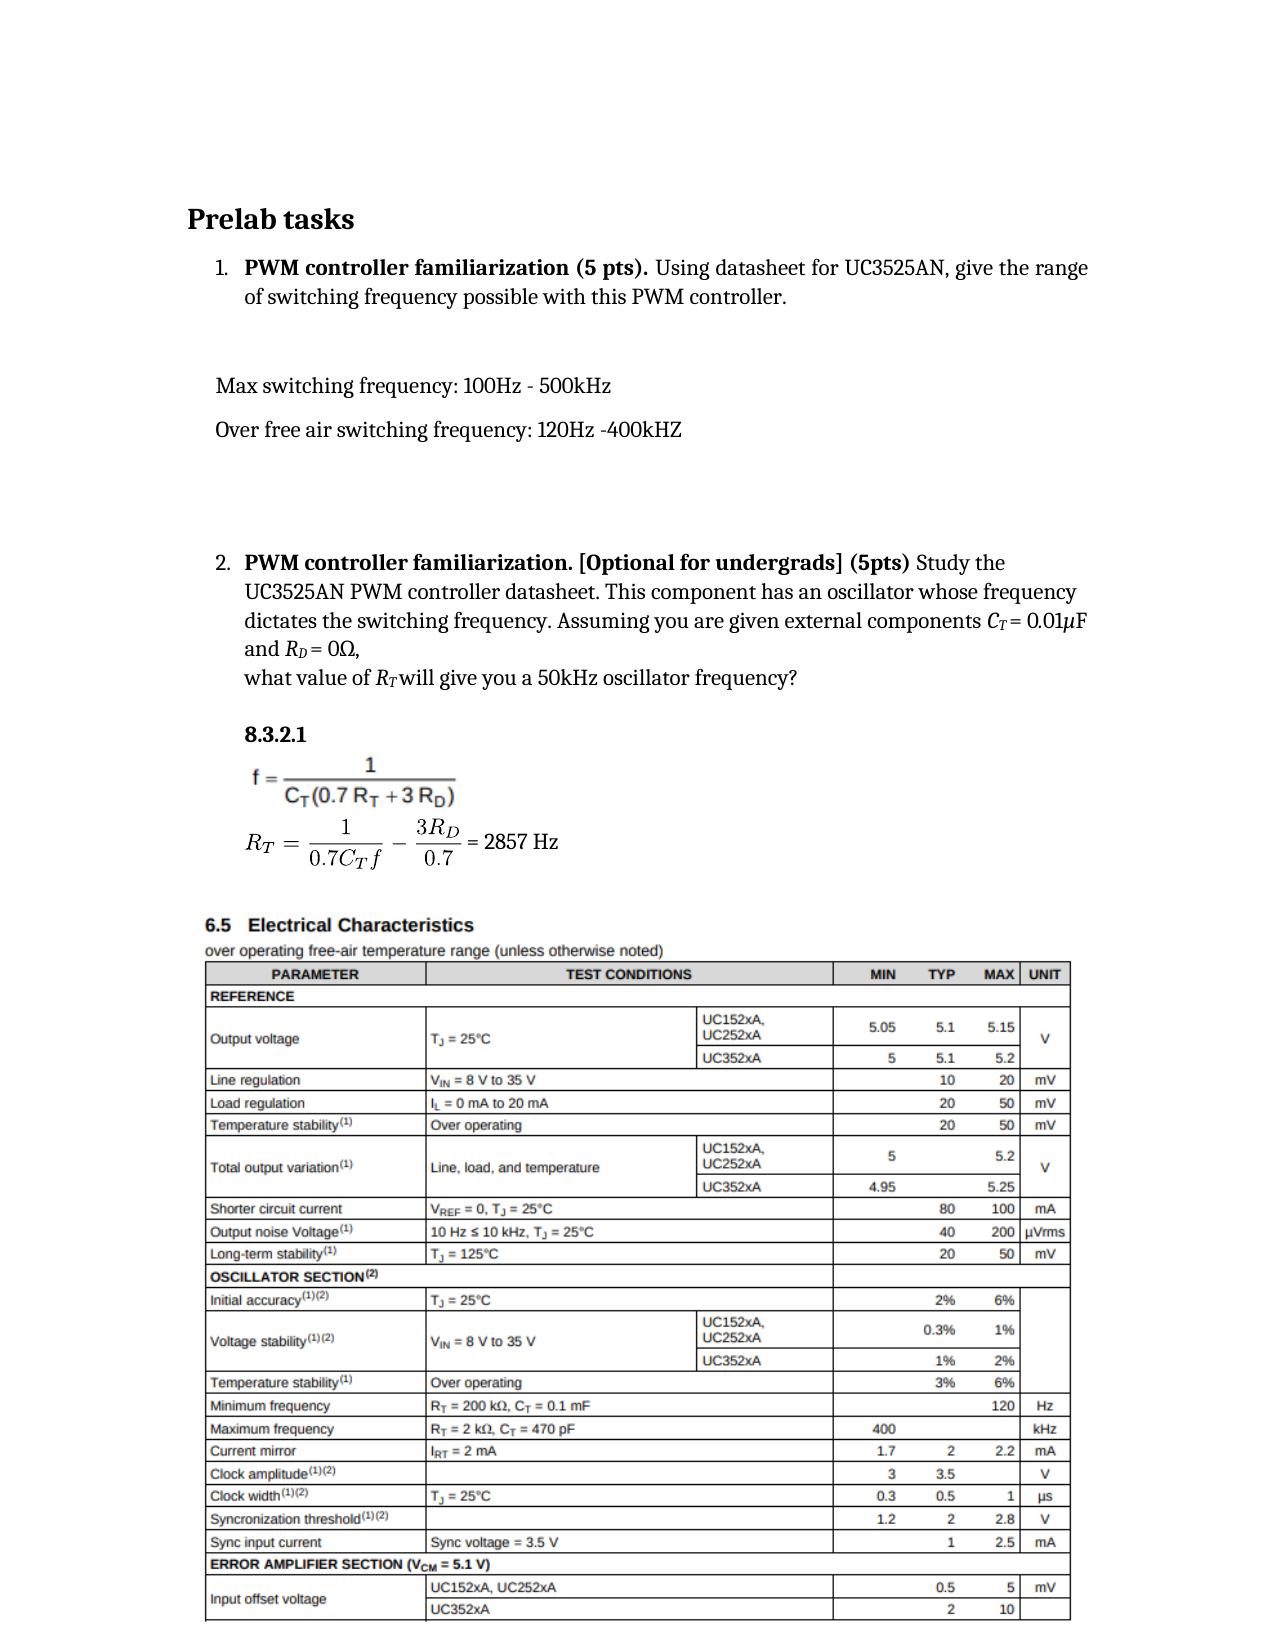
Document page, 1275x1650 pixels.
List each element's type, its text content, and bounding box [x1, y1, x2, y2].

text Max switching frequency: 100Hz - 500kHz [215, 373, 1089, 399]
subtitle Prelab tasks [187, 203, 1087, 237]
text Over free air switching frequency: 120Hz -400kHZ [215, 417, 1089, 443]
picture [244, 750, 473, 817]
picture [200, 911, 1075, 1627]
list PWM controller familiarization (5 pts). Using datasheet for UC3525AN, give the range of switching frequency possible with this PWM controller. [215, 255, 1089, 310]
list PWM controller familiarization. [Optional for undergrads] (5pts) Study the UC3525AN PWM controller datasheet. This component has an oscillator whose frequency dictates the switching frequency. Assuming you are given external components CT = 0.01µF and RD = 0Ω, what value of RT will give you a 50kHz oscillator frequency? 8.3.2.1 = 2857 Hz [215, 550, 1089, 870]
